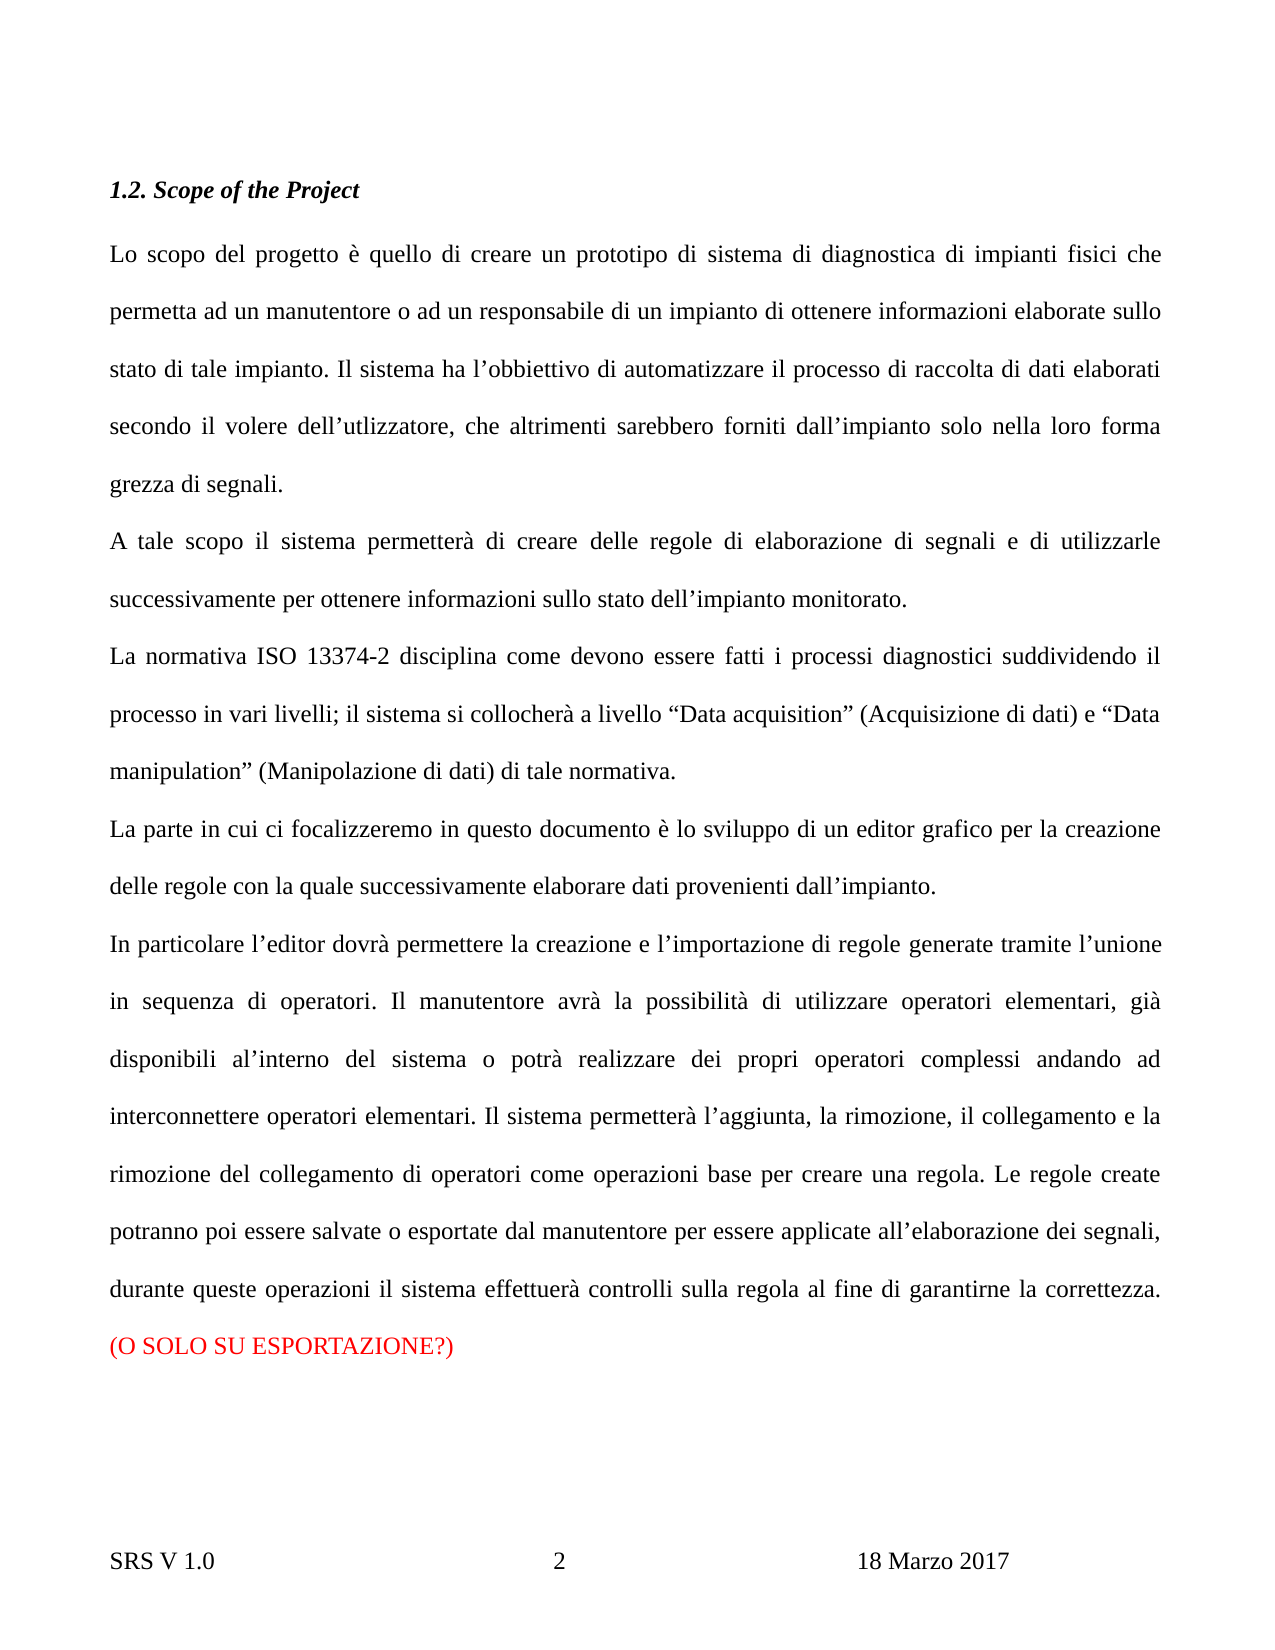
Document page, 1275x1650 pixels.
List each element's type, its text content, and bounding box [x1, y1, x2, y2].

text In particolare l’editor dovrà permettere la creazione e l’importazione di regole generate tramite l’unione in sequenza di operatori. Il manutentore avrà la possibilità di utilizzare operatori elementari, già disponibili al’interno del sistema o potrà realizzare dei propri operatori complessi andando ad interconnettere operatori elementari. Il sistema permetterà l’aggiunta, la rimozione, il collegamento e la rimozione del collegamento di operatori come operazioni base per creare una regola. Le regole create potranno poi essere salvate o esportate dal manutentore per essere applicate all’elaborazione dei segnali, durante queste operazioni il sistema effettuerà controlli sulla regola al fine di garantirne la correttezza. (O SOLO SU ESPORTAZIONE?) [109, 929, 1162, 1360]
text Lo scopo del progetto è quello di creare un prototipo di sistema di diagnostica di impianti fisici che permetta ad un manutentore o ad un responsabile di un impianto di ottenere informazioni elaborate sullo stato di tale impianto. Il sistema ha l’obbiettivo di automatizzare il processo di raccolta di dati elaborati secondo il volere dell’utlizzatore, che altrimenti sarebbero forniti dall’impianto solo nella loro forma grezza di segnali. [109, 239, 1162, 497]
subtitle 1.2. Scope of the Project [109, 175, 1162, 204]
text La parte in cui ci focalizzeremo in questo documento è lo sviluppo di un editor grafico per la creazione delle regole con la quale successivamente elaborare dati provenienti dall’impianto. [109, 814, 1162, 900]
text A tale scopo il sistema permetterà di creare delle regole di elaborazione di segnali e di utilizzarle successivamente per ottenere informazioni sullo stato dell’impianto monitorato. [109, 526, 1162, 612]
text La normativa ISO 13374-2 disciplina come devono essere fatti i processi diagnostici suddividendo il processo in vari livelli; il sistema si collocherà a livello “Data acquisition” (Acquisizione di dati) e “Data manipulation” (Manipolazione di dati) di tale normativa. [109, 641, 1162, 785]
